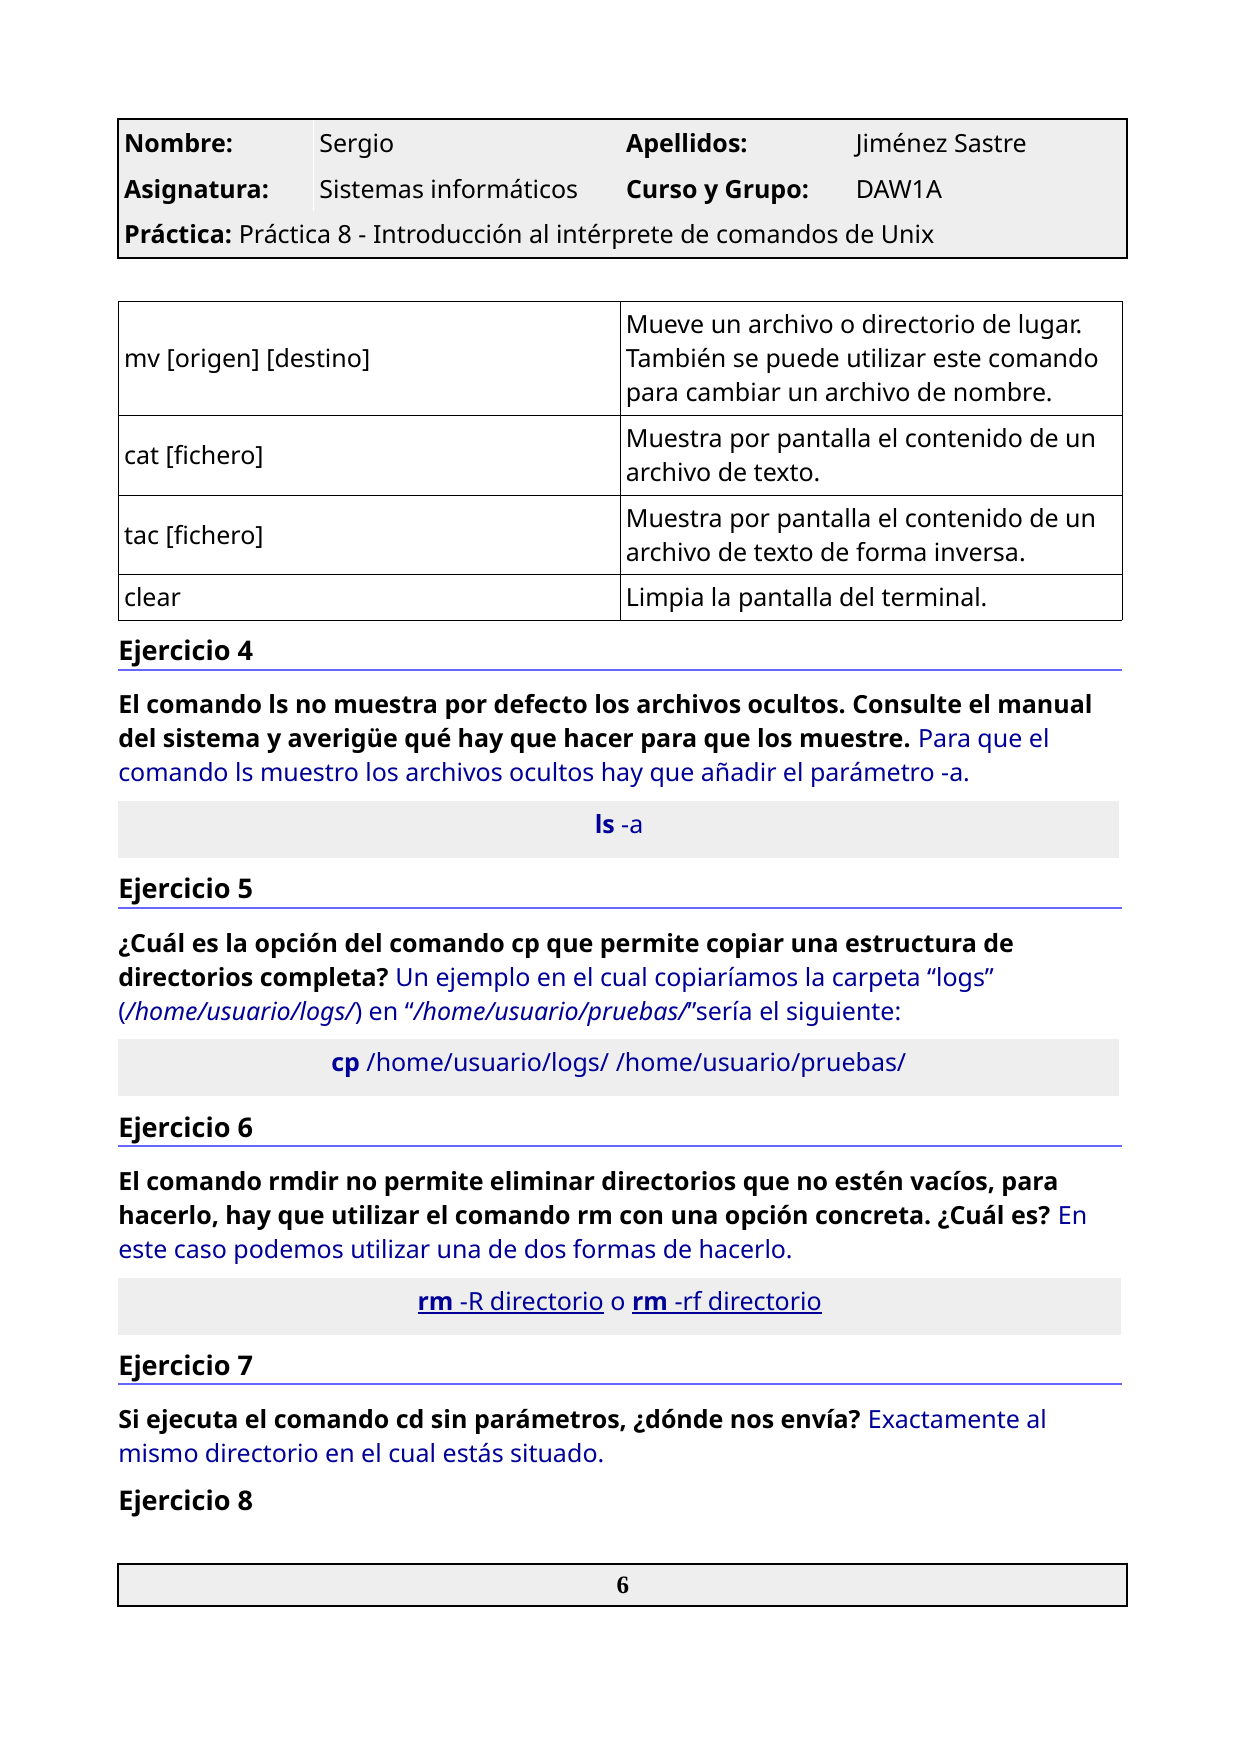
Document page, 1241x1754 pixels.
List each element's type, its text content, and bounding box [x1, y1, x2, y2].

text Ejercicio 5 [118, 870, 1122, 907]
text Si ejecuta el comando cd sin parámetros, ¿dónde nos envía? Exactamente al mismo directorio en el cual estás situado. [118, 1402, 1122, 1470]
table_cell Muestra por pantalla el contenido de un archivo de texto. [621, 416, 1122, 494]
table_cell Limpia la pantalla del terminal. [621, 575, 1122, 620]
text Ejercicio 4 [118, 632, 1122, 669]
table_cell mv [origen] [destino] [119, 302, 620, 415]
table_cell Mueve un archivo o directorio de lugar. También se puede utilizar este comando para cambiar un archivo de nombre. [621, 302, 1122, 415]
text El comando rmdir no permite eliminar directorios que no estén vacíos, para hacerlo, hay que utilizar el comando rm con una opción concreta. ¿Cuál es? En este caso podemos utilizar una de dos formas de hacerlo. [118, 1163, 1122, 1266]
text El comando ls no muestra por defecto los archivos ocultos. Consulte el manual del sistema y averigüe qué hay que hacer para que los muestre. Para que el comando ls muestro los archivos ocultos hay que añadir el parámetro -a. [118, 687, 1122, 789]
text Ejercicio 8 [118, 1482, 1122, 1518]
table_header ls -a [118, 801, 1119, 858]
table_header [118, 671, 1122, 687]
table_header rm -R directorio o rm -rf directorio [118, 1278, 1121, 1335]
table_header cp /home/usuario/logs/ /home/usuario/pruebas/ [118, 1039, 1119, 1096]
table_cell Muestra por pantalla el contenido de un archivo de texto de forma inversa. [621, 496, 1122, 574]
text ¿Cuál es la opción del comando cp que permite copiar una estructura de directorios completa? Un ejemplo en el cual copiaríamos la carpeta “logs” (/home/usuario/logs/) en “/home/usuario/pruebas/”sería el siguiente: [118, 925, 1122, 1027]
table_header [118, 1385, 1122, 1402]
table_cell tac [fichero] [119, 496, 620, 574]
table_cell cat [fichero] [119, 416, 620, 494]
text Ejercicio 6 [118, 1108, 1122, 1145]
text Ejercicio 7 [118, 1346, 1122, 1383]
table_header [118, 1147, 1122, 1163]
table_cell clear [119, 575, 620, 620]
table_header [118, 909, 1122, 925]
